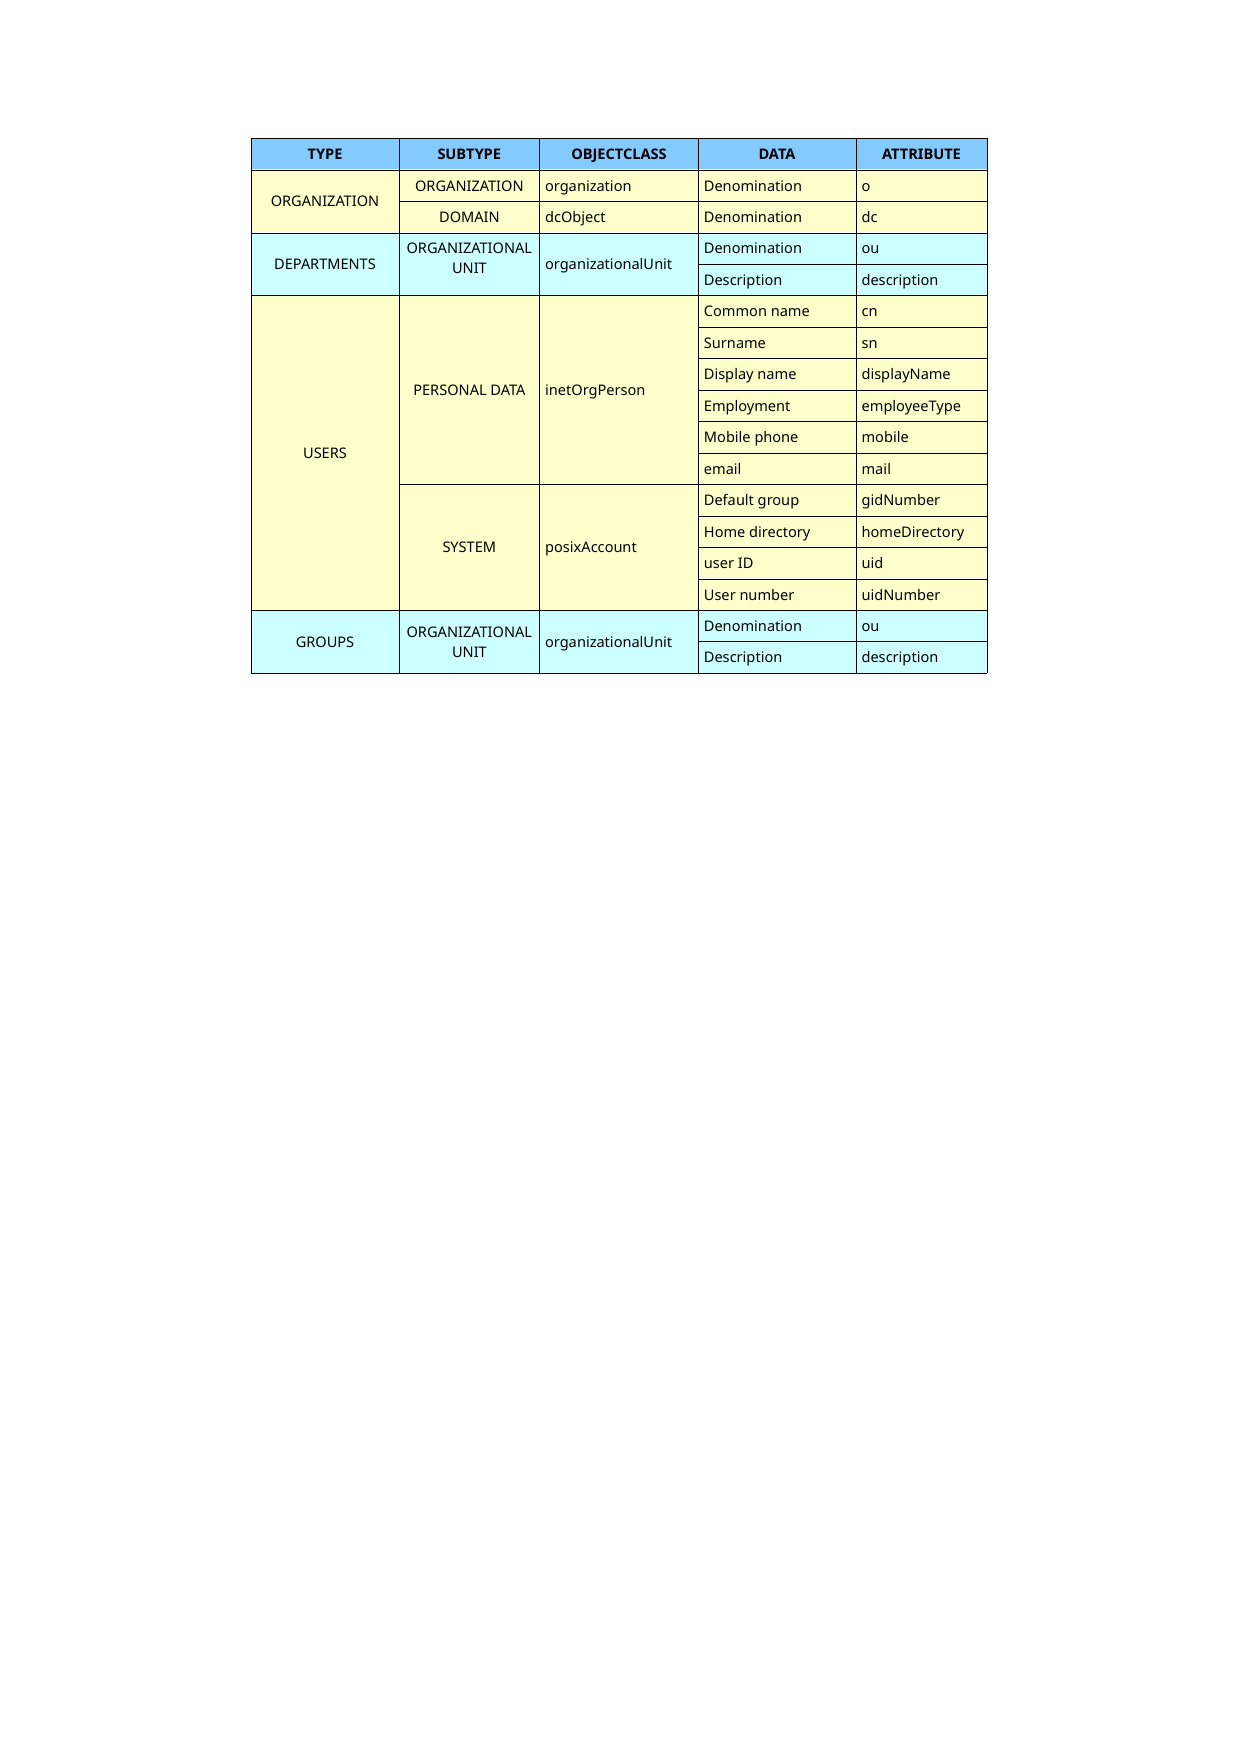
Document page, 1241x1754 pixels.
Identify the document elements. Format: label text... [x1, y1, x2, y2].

table_cell Description [699, 642, 856, 673]
table_cell mobile [857, 422, 987, 453]
table_cell uidNumber [857, 580, 987, 610]
table_cell posixAccount [540, 485, 698, 610]
table_cell uid [857, 548, 987, 578]
table_cell User number [699, 580, 856, 610]
table_cell description [857, 265, 987, 295]
table_cell PERSONAL DATA [400, 296, 539, 484]
table_cell Common name [699, 296, 856, 327]
table_header TYPE [252, 139, 399, 169]
table_cell SYSTEM [400, 485, 539, 610]
table_header ATTRIBUTE [857, 139, 987, 169]
table_cell Display name [699, 359, 856, 390]
table_cell ORGANIZATION [252, 171, 399, 232]
table_cell DEPARTMENTS [252, 234, 399, 295]
table_cell Surname [699, 328, 856, 358]
table_cell ORGANIZATIONAL UNIT [400, 234, 539, 295]
table_cell DOMAIN [400, 202, 539, 232]
table_cell email [699, 454, 856, 484]
table_cell ou [857, 234, 987, 264]
table_cell dcObject [540, 202, 698, 232]
table_cell Denomination [699, 171, 856, 201]
table_cell Home directory [699, 517, 856, 547]
table_cell USERS [252, 296, 399, 610]
table_cell homeDirectory [857, 517, 987, 547]
table_cell mail [857, 454, 987, 484]
table_cell Default group [699, 485, 856, 516]
table_header OBJECTCLASS [540, 139, 698, 169]
table_header SUBTYPE [400, 139, 539, 169]
table_cell user ID [699, 548, 856, 578]
table_cell GROUPS [252, 611, 399, 673]
table_cell Employment [699, 391, 856, 421]
table_cell Description [699, 265, 856, 295]
table_cell ou [857, 611, 987, 641]
table_cell o [857, 171, 987, 201]
table_cell organizationalUnit [540, 611, 698, 673]
table_cell ORGANIZATIONALUNIT [400, 611, 539, 673]
table_cell cn [857, 296, 987, 327]
table_cell Denomination [699, 234, 856, 264]
table_cell Denomination [699, 611, 856, 641]
table_cell employeeType [857, 391, 987, 421]
table_cell displayName [857, 359, 987, 390]
table_cell Mobile phone [699, 422, 856, 453]
table_cell organization [540, 171, 698, 201]
table_cell gidNumber [857, 485, 987, 516]
table_cell ORGANIZATION [400, 171, 539, 201]
table_cell inetOrgPerson [540, 296, 698, 484]
table_cell sn [857, 328, 987, 358]
table_cell Denomination [699, 202, 856, 232]
table_cell dc [857, 202, 987, 232]
table_cell organizationalUnit [540, 234, 698, 295]
table_cell description [857, 642, 987, 673]
table_header DATA [699, 139, 856, 169]
